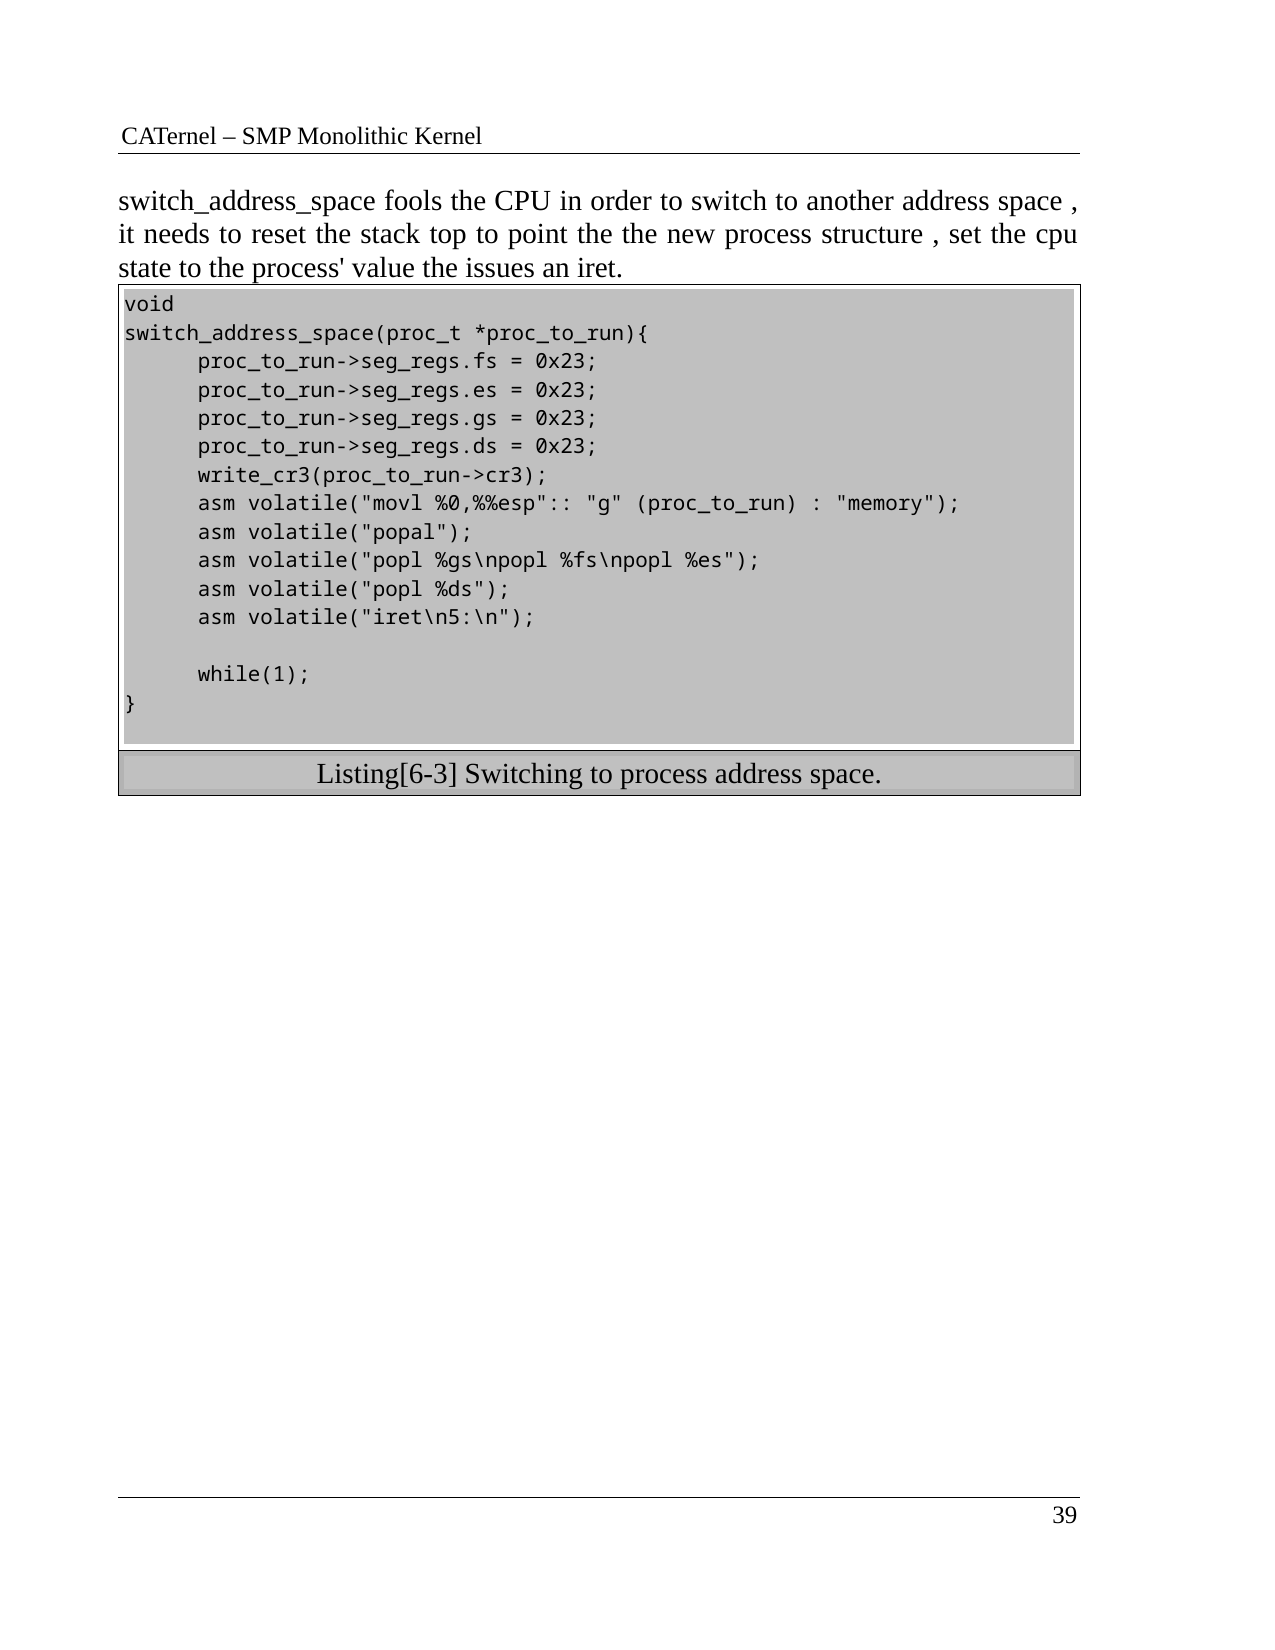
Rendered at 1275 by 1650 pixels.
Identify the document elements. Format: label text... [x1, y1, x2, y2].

table_cell Listing[6-3] Switching to process address space. [119, 751, 1080, 795]
table_header void switch_address_space(proc_t *proc_to_run){ proc_to_run->seg_regs.fs = 0x23; proc_to_run->seg_regs.es = 0x23; proc_to_run->seg_regs.gs = 0x23; proc_to_run->seg_regs.ds = 0x23; write_cr3(proc_to_run->cr3); asm volatile("movl %0,%%esp":: "g" (proc_to_run) : "memory"); asm volatile("popal"); asm volatile("popl %gs\npopl %fs\npopl %es"); asm volatile("popl %ds"); asm volatile("iret\n5:\n"); while(1); } [119, 285, 1080, 750]
text switch_address_space fools the CPU in order to switch to another address space , it needs to reset the stack top to point the the new process structure , set the cpu state to the process' value the issues an iret. [118, 183, 1080, 284]
